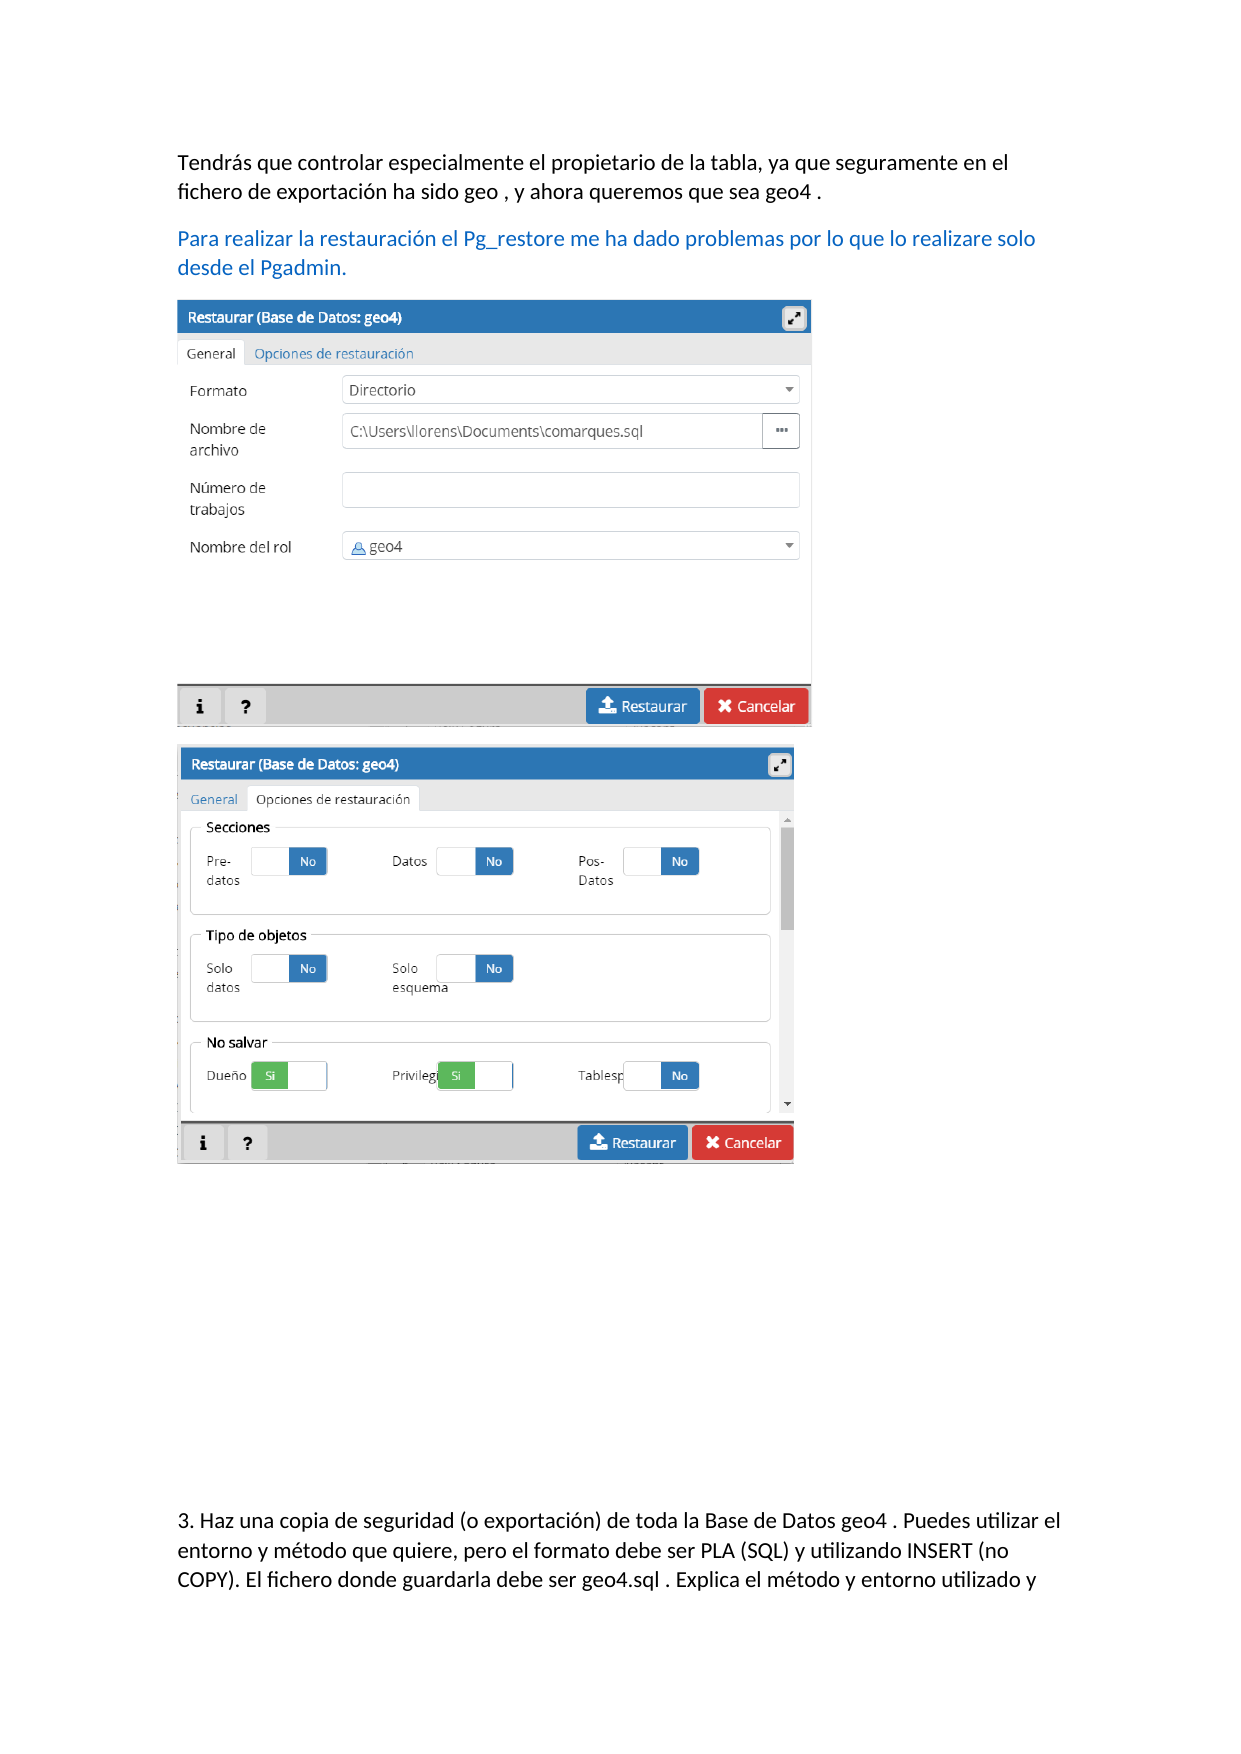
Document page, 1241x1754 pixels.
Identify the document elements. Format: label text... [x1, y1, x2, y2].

text 3. Haz una copia de seguridad (o exportación) de toda la Base de Datos geo4 . Puedes utilizar el entorno y método que quiere, pero el formato debe ser PLA (SQL) y utilizando INSERT (no COPY). El fichero donde guardarla debe ser geo4.sql . Explica el método y entorno utilizado y [177, 1506, 1063, 1594]
text Para realizar la restauración el Pg_restore me ha dado problemas por lo que lo realizare solo desde el Pgadmin. [177, 224, 1063, 281]
picture [177, 744, 794, 1164]
text Tendrás que controlar especialmente el propietario de la tabla, ya que seguramente en el fichero de exportación ha sido geo , y ahora queremos que sea geo4 . [177, 148, 1063, 205]
picture [177, 299, 813, 727]
